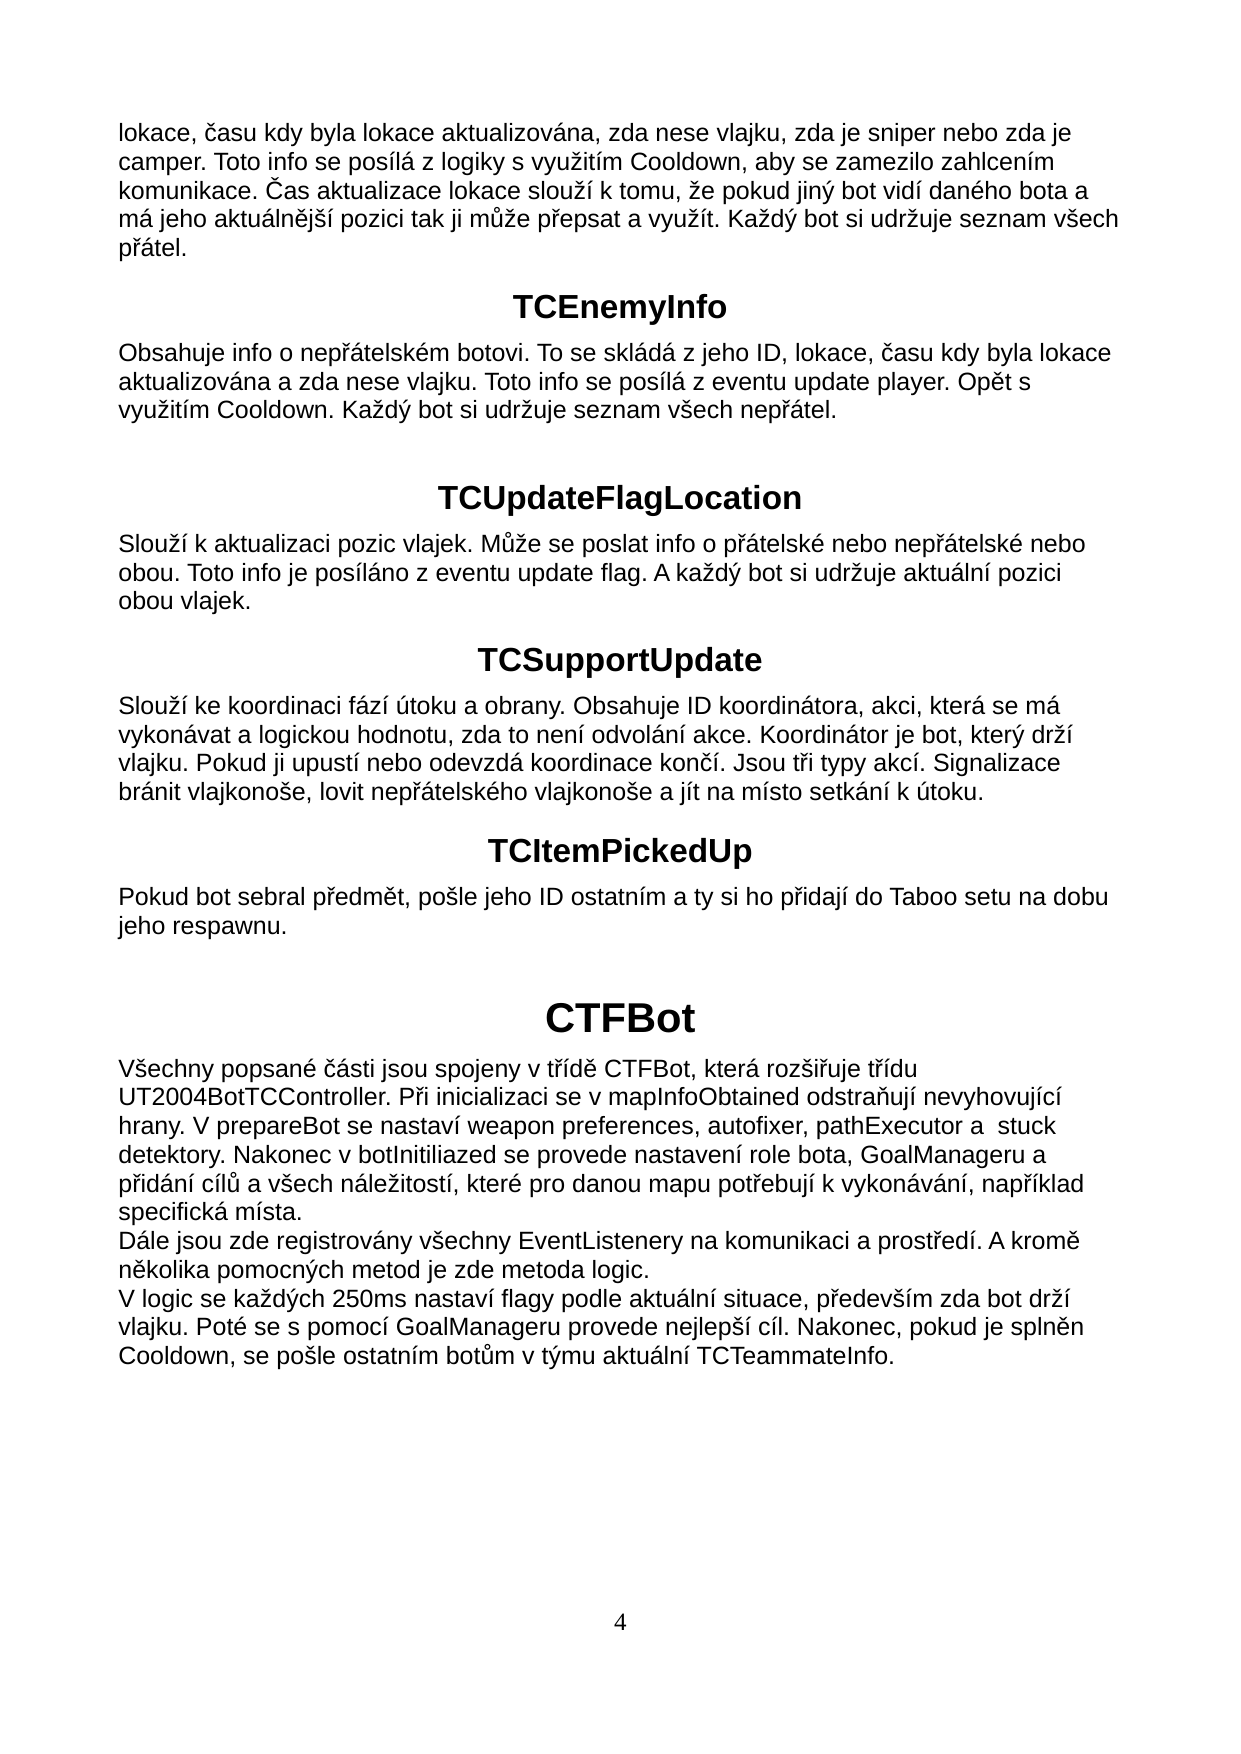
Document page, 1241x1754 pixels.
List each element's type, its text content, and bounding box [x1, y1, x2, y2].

text Pokud bot sebral předmět, pošle jeho ID ostatním a ty si ho přidají do Taboo setu na dobu jeho respawnu. [118, 882, 1122, 939]
subtitle CTFBot [118, 993, 1122, 1041]
subtitle TCSupportUpdate [118, 640, 1122, 678]
text V logic se každých 250ms nastaví flagy podle aktuální situace, především zda bot drží vlajku. Poté se s pomocí GoalManageru provede nejlepší cíl. Nakonec, pokud je splněn Cooldown, se pošle ostatním botům v týmu aktuální TCTeammateInfo. [118, 1283, 1122, 1370]
subtitle TCUpdateFlagLocation [118, 478, 1122, 516]
text lokace, času kdy byla lokace aktualizována, zda nese vlajku, zda je sniper nebo zda je camper. Toto info se posílá z logiky s využitím Cooldown, aby se zamezilo zahlcením komunikace. Čas aktualizace lokace slouží k tomu, že pokud jiný bot vidí daného bota a má jeho aktuálnější pozici tak ji může přepsat a využít. Každý bot si udržuje seznam všech přátel. [118, 118, 1122, 262]
text Obsahuje info o nepřátelském botovi. To se skládá z jeho ID, lokace, času kdy byla lokace aktualizována a zda nese vlajku. Toto info se posílá z eventu update player. Opět s využitím Cooldown. Každý bot si udržuje seznam všech nepřátel. [118, 338, 1122, 424]
text Dále jsou zde registrovány všechny EventListenery na komunikaci a prostředí. A kromě několika pomocných metod je zde metoda logic. [118, 1226, 1122, 1283]
text Slouží k aktualizaci pozic vlajek. Může se poslat info o přátelské nebo nepřátelské nebo obou. Toto info je posíláno z eventu update flag. A každý bot si udržuje aktuální pozici obou vlajek. [118, 529, 1122, 615]
subtitle TCItemPickedUp [118, 831, 1122, 869]
subtitle TCEnemyInfo [118, 287, 1122, 325]
text Slouží ke koordinaci fází útoku a obrany. Obsahuje ID koordinátora, akci, která se má vykonávat a logickou hodnotu, zda to není odvolání akce. Koordinátor je bot, který drží vlajku. Pokud ji upustí nebo odevzdá koordinace končí. Jsou tři typy akcí. Signalizace bránit vlajkonoše, lovit nepřátelského vlajkonoše a jít na místo setkání k útoku. [118, 691, 1122, 806]
text Všechny popsané části jsou spojeny v třídě CTFBot, která rozšiřuje třídu UT2004BotTCController. Při inicializaci se v mapInfoObtained odstraňují nevyhovující hrany. V prepareBot se nastaví weapon preferences, autofixer, pathExecutor a stuck detektory. Nakonec v botInitiliazed se provede nastavení role bota, GoalManageru a přidání cílů a všech náležitostí, které pro danou mapu potřebují k vykonávání, například specifická místa. [118, 1053, 1122, 1226]
